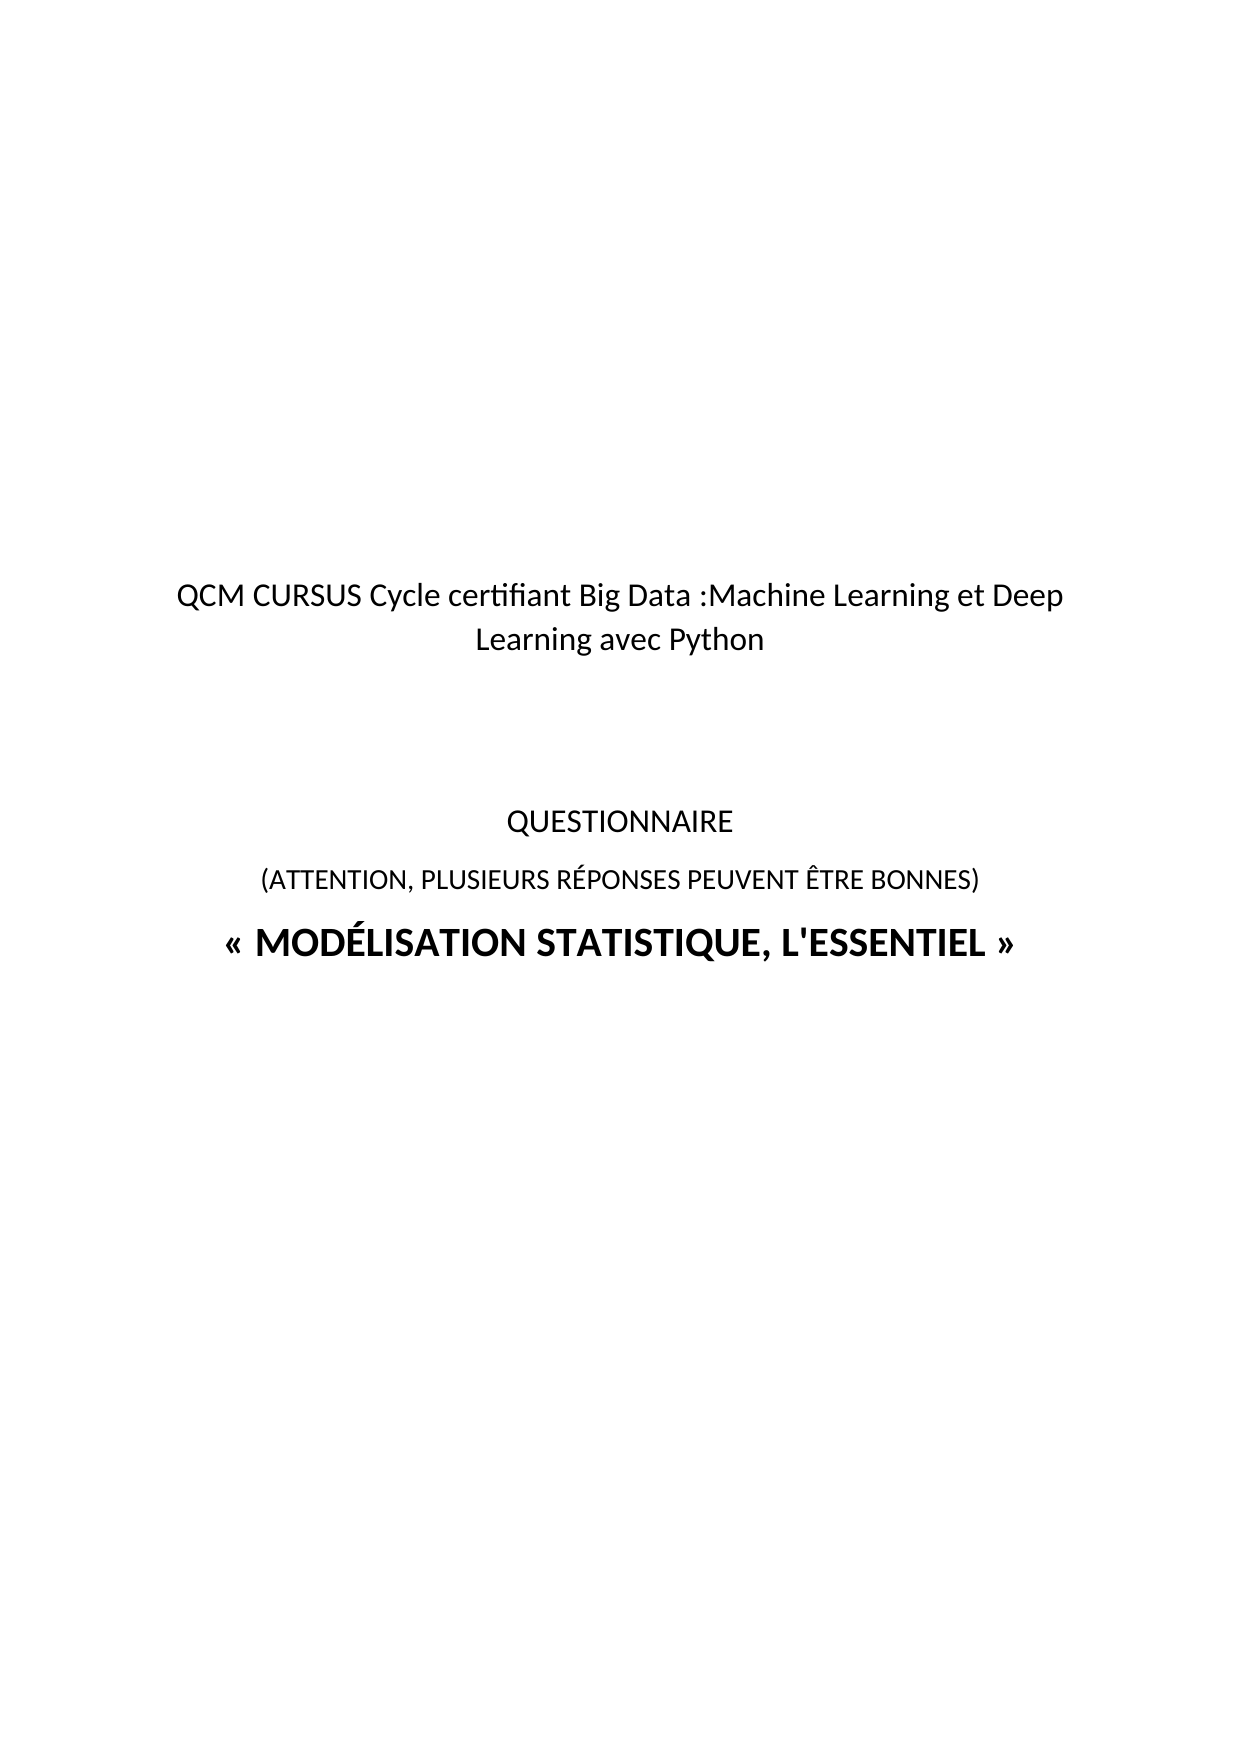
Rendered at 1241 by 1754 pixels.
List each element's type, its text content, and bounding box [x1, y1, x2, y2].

text QCM CURSUS Cycle certifiant Big Data :Machine Learning et Deep Learning avec Python [150, 574, 1090, 659]
text « Modélisation statistique, l'essentiel » [150, 916, 1090, 967]
text (Attention, PLUSIEURS RÉPONSES PEUVENT ÊTRE BONNES) [150, 861, 1090, 896]
text Questionnaire [150, 800, 1090, 841]
